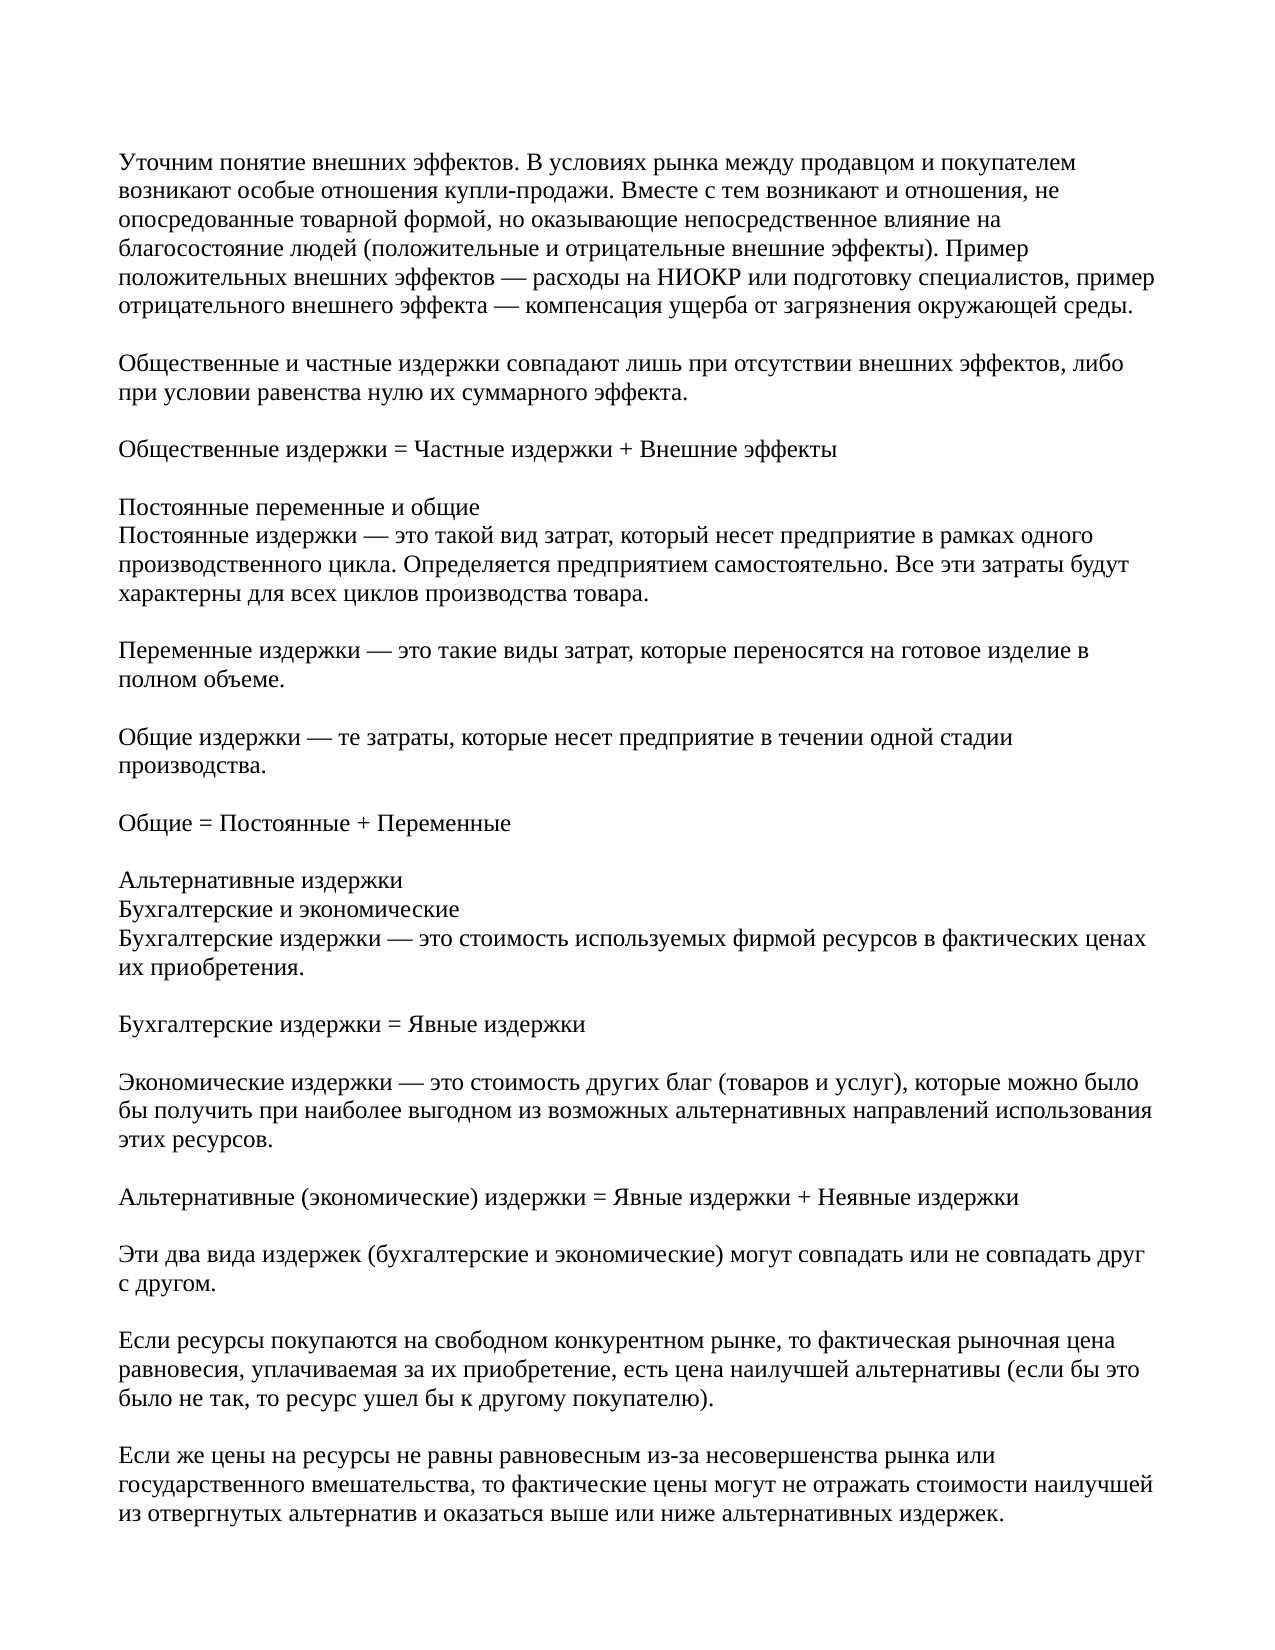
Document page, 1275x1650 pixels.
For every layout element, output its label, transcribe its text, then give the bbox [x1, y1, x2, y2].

text Переменные издержки — это такие виды затрат, которые переносятся на готовое изделие в полном объеме. [118, 636, 1157, 693]
text Бухгалтерские издержки — это стоимость используемых фирмой ресурсов в фактических ценах их приобретения. [118, 923, 1157, 981]
text Общие = Постоянные + Переменные [118, 808, 1157, 837]
text Эти два вида издержек (бухгалтерские и экономические) могут совпадать или не совпадать друг с другом. [118, 1239, 1157, 1297]
text Общественные издержки = Частные издержки + Внешние эффекты [118, 434, 1157, 463]
text Если ресурсы покупаются на свободном конкурентном рынке, то фактическая рыночная цена равновесия, уплачиваемая за их приобретение, есть цена наилучшей альтернативы (если бы это было не так, то ресурс ушел бы к другому покупателю). [118, 1326, 1157, 1412]
text Альтернативные издержки [118, 866, 1157, 894]
text Если же цены на ресурсы не равны равновесным из-за несовершенства рынка или государственного вмешательства, то фактические цены могут не отражать стоимости наилучшей из отвергнутых альтернатив и оказаться выше или ниже альтернативных издержек. [118, 1441, 1157, 1527]
text Постоянные издержки — это такой вид затрат, который несет предприятие в рамках одного производственного цикла. Определяется предприятием самостоятельно. Все эти затраты будут характерны для всех циклов производства товара. [118, 521, 1157, 607]
text Альтернативные (экономические) издержки = Явные издержки + Неявные издержки [118, 1182, 1157, 1211]
text Бухгалтерские и экономические [118, 894, 1157, 923]
text Экономические издержки — это стоимость других благ (товаров и услуг), которые можно было бы получить при наиболее выгодном из возможных альтернативных направлений использования этих ресурсов. [118, 1067, 1157, 1153]
text Общественные и частные издержки совпадают лишь при отсутствии внешних эффектов, либо при условии равенства нулю их суммарного эффекта. [118, 348, 1157, 406]
text Бухгалтерские издержки = Явные издержки [118, 1009, 1157, 1038]
text Общие издержки — те затраты, которые несет предприятие в течении одной стадии производства. [118, 722, 1157, 779]
text Уточним понятие внешних эффектов. В условиях рынка между продавцом и покупателем возникают особые отношения купли-продажи. Вместе с тем возникают и отношения, не опосредованные товарной формой, но оказывающие непосредственное влияние на благосостояние людей (положительные и отрицательные внешние эффекты). Пример положительных внешних эффектов — расходы на НИОКР или подготовку специалистов, пример отрицательного внешнего эффекта — компенсация ущерба от загрязнения окружающей среды. [118, 147, 1157, 319]
text Постоянные переменные и общие [118, 492, 1157, 521]
